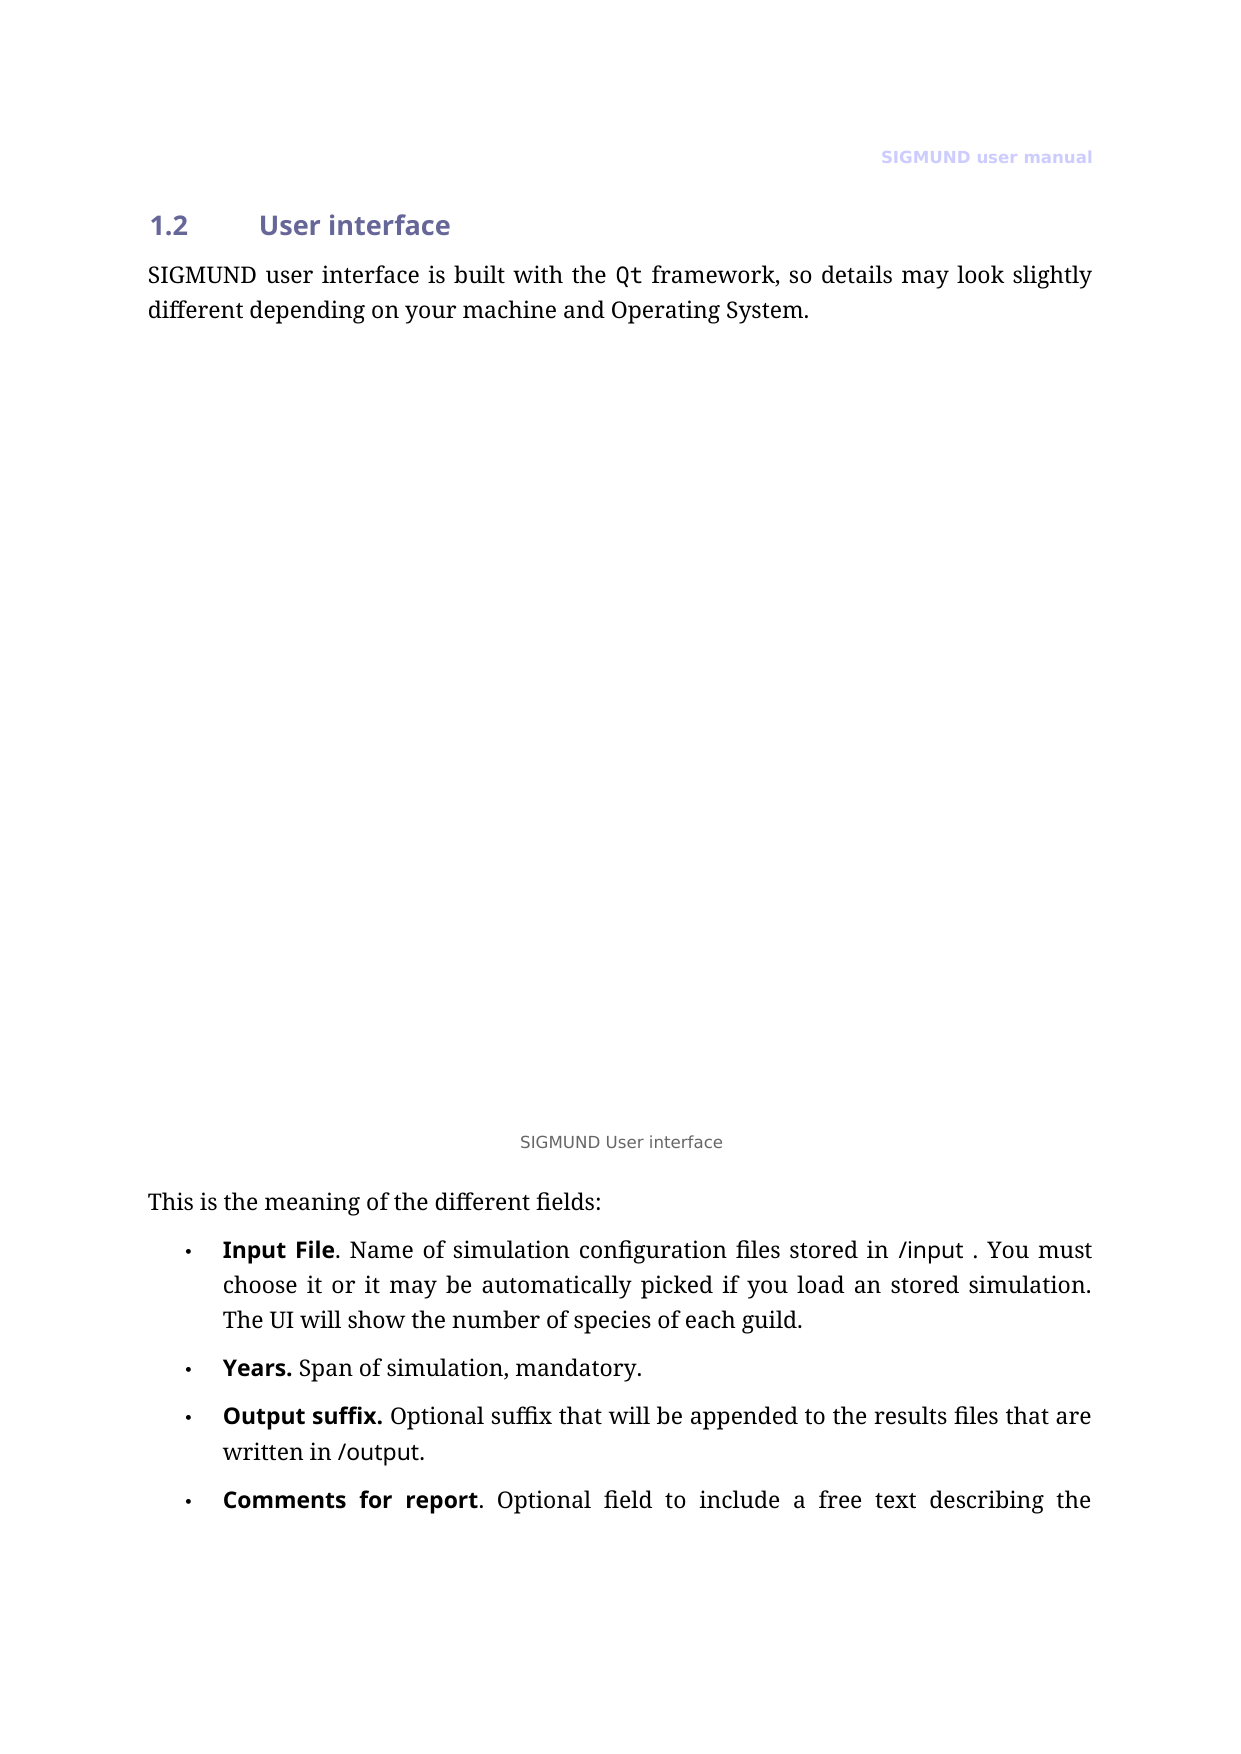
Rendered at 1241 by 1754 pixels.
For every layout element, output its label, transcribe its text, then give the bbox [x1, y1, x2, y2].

subtitle User interface [149, 207, 1093, 243]
list Input File. Name of simulation configuration files stored in /input . You must choose it or it may be automatically picked if you load an stored simulation. The UI will show the number of species of each guild. [185, 1230, 1093, 1336]
table_cell SIGMUND User interface [148, 1115, 1093, 1152]
text SIGMUND user interface is built with the Qt framework, so details may look slightly different depending on your machine and Operating System. [148, 255, 1093, 326]
table_header [148, 386, 1093, 1115]
list Years. Span of simulation, mandatory. [185, 1348, 1093, 1384]
text This is the meaning of the different fields: [148, 1182, 1093, 1217]
list Output suffix. Optional suffix that will be appended to the results files that are written in /output. [185, 1396, 1093, 1467]
list Comments for report. Optional field to include a free text describing the [185, 1480, 1093, 1515]
